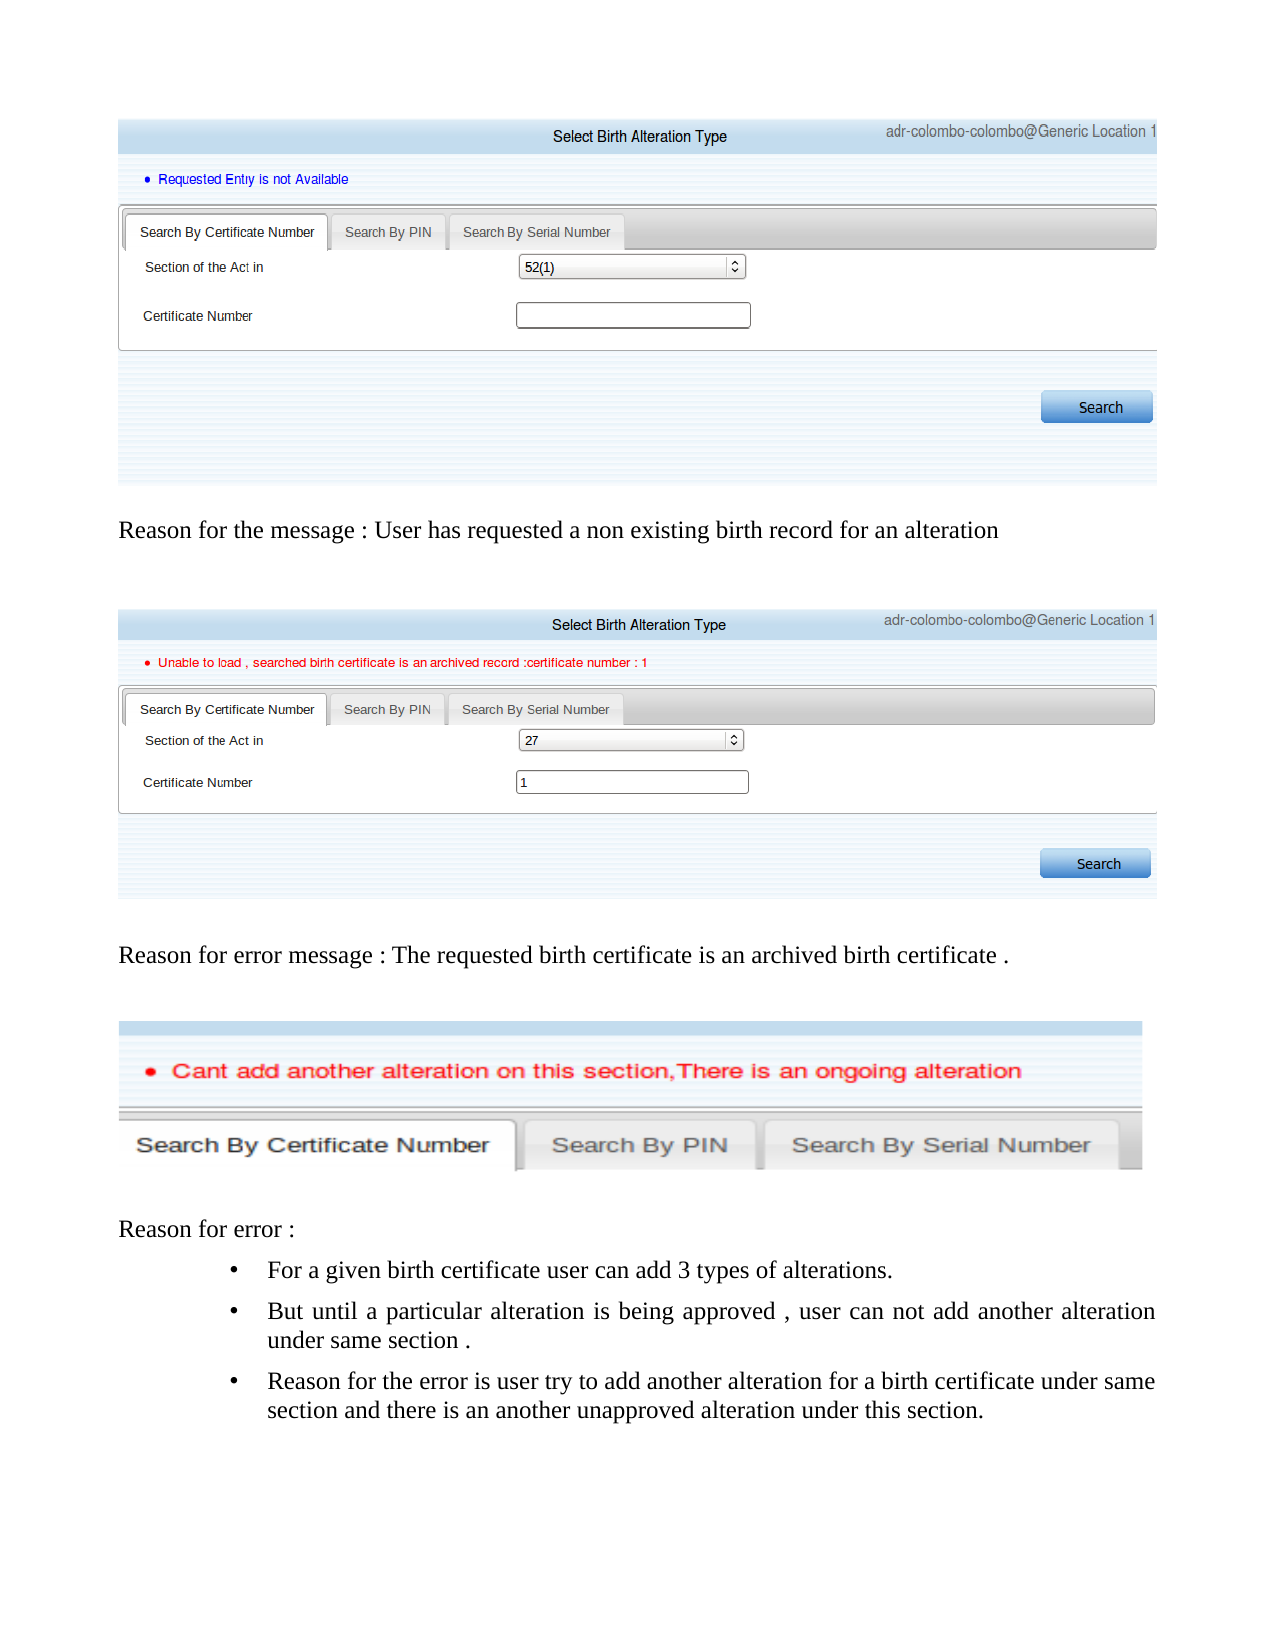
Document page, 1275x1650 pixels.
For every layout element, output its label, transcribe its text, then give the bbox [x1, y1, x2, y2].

picture [118, 118, 1157, 486]
list For a given birth certificate user can add 3 types of alterations. [229, 1255, 1157, 1284]
text Reason for error message : The requested birth certificate is an archived birth certificate . [118, 940, 1157, 969]
picture [118, 609, 1157, 899]
text Reason for the message : User has requested a non existing birth record for an alteration [118, 515, 1157, 543]
picture [118, 1021, 1143, 1173]
text Reason for error : [118, 1214, 1157, 1242]
list Reason for the error is user try to add another alteration for a birth certificate under same section and there is an another unapproved alteration under this section. [229, 1366, 1157, 1424]
list But until a particular alteration is being approved , user can not add another alteration under same section . [229, 1296, 1157, 1354]
